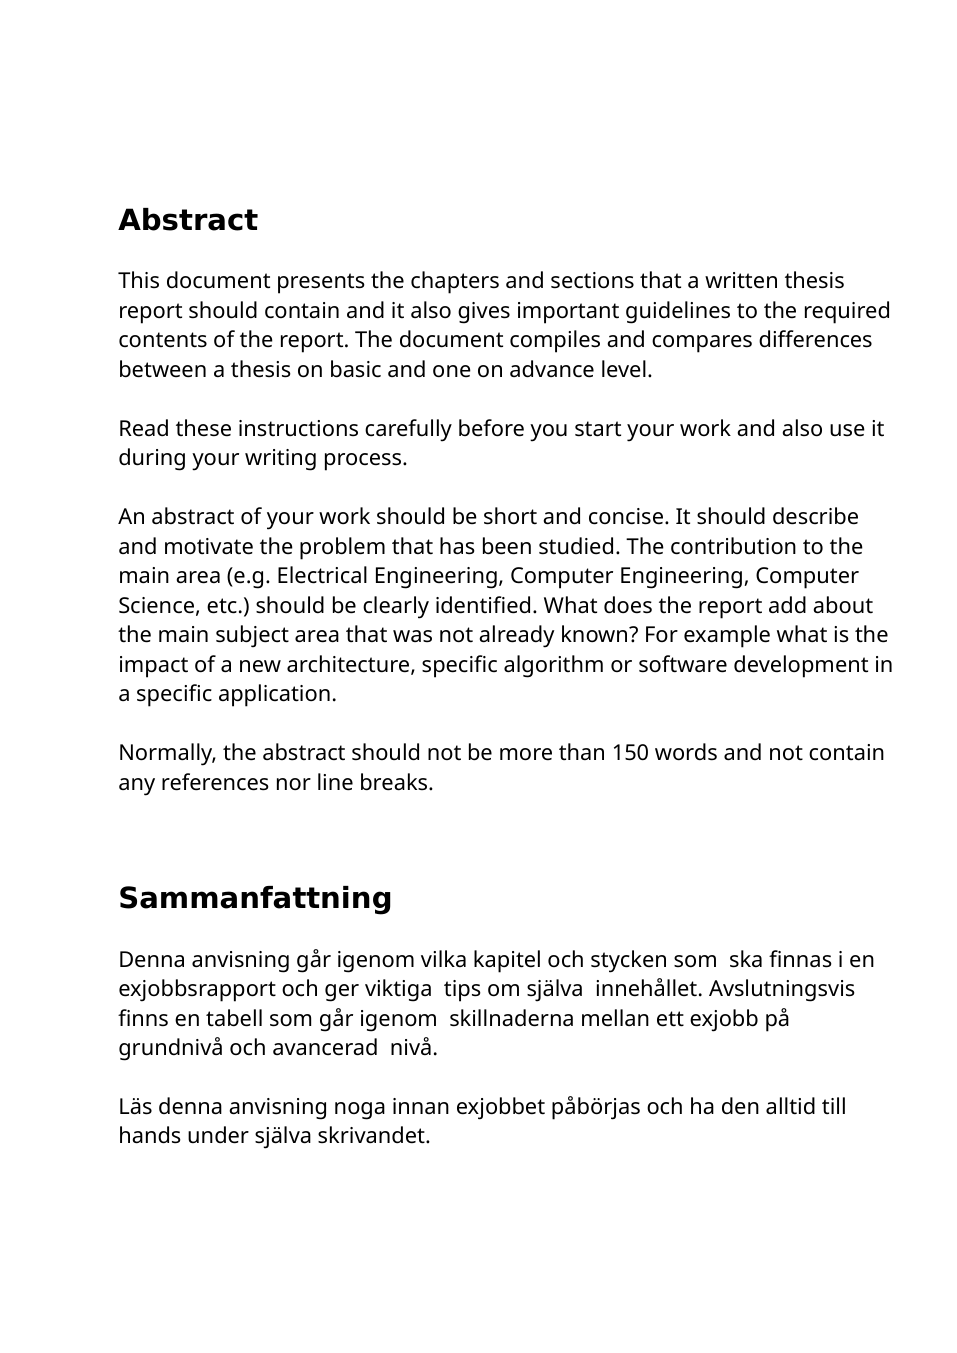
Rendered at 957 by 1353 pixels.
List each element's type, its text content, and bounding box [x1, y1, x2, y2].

text Read these instructions carefully before you start your work and also use it during your writing process. [118, 396, 898, 472]
subtitle Sammanfattning [118, 862, 898, 915]
text Normally, the abstract should not be more than 150 words and not contain any references nor line breaks. [118, 721, 898, 796]
subtitle Abstract [118, 177, 898, 237]
text Läs denna anvisning noga innan exjobbet påbörjas och ha den alltid till hands under själva skrivandet. [118, 1074, 898, 1150]
text Denna anvisning går igenom vilka kapitel och stycken som ska finnas i en exjobbsrapport och ger viktiga tips om själva innehållet. Avslutningsvis finns en tabell som går igenom skillnaderna mellan ett exjobb på grundnivå och avancerad nivå. [118, 934, 898, 1061]
text An abstract of your work should be short and concise. It should describe and motivate the problem that has been studied. The contribution to the main area (e.g. Electrical Engineering, Computer Engineering, Computer Science, etc.) should be clearly identified. What does the report add about the main subject area that was not already known? For example what is the impact of a new architecture, specific algorithm or software development in a specific application. [118, 485, 898, 708]
text This document presents the chapters and sections that a written thesis report should contain and it also gives important guidelines to the required contents of the report. The document compiles and compares differences between a thesis on basic and one on advance level. [118, 256, 898, 383]
